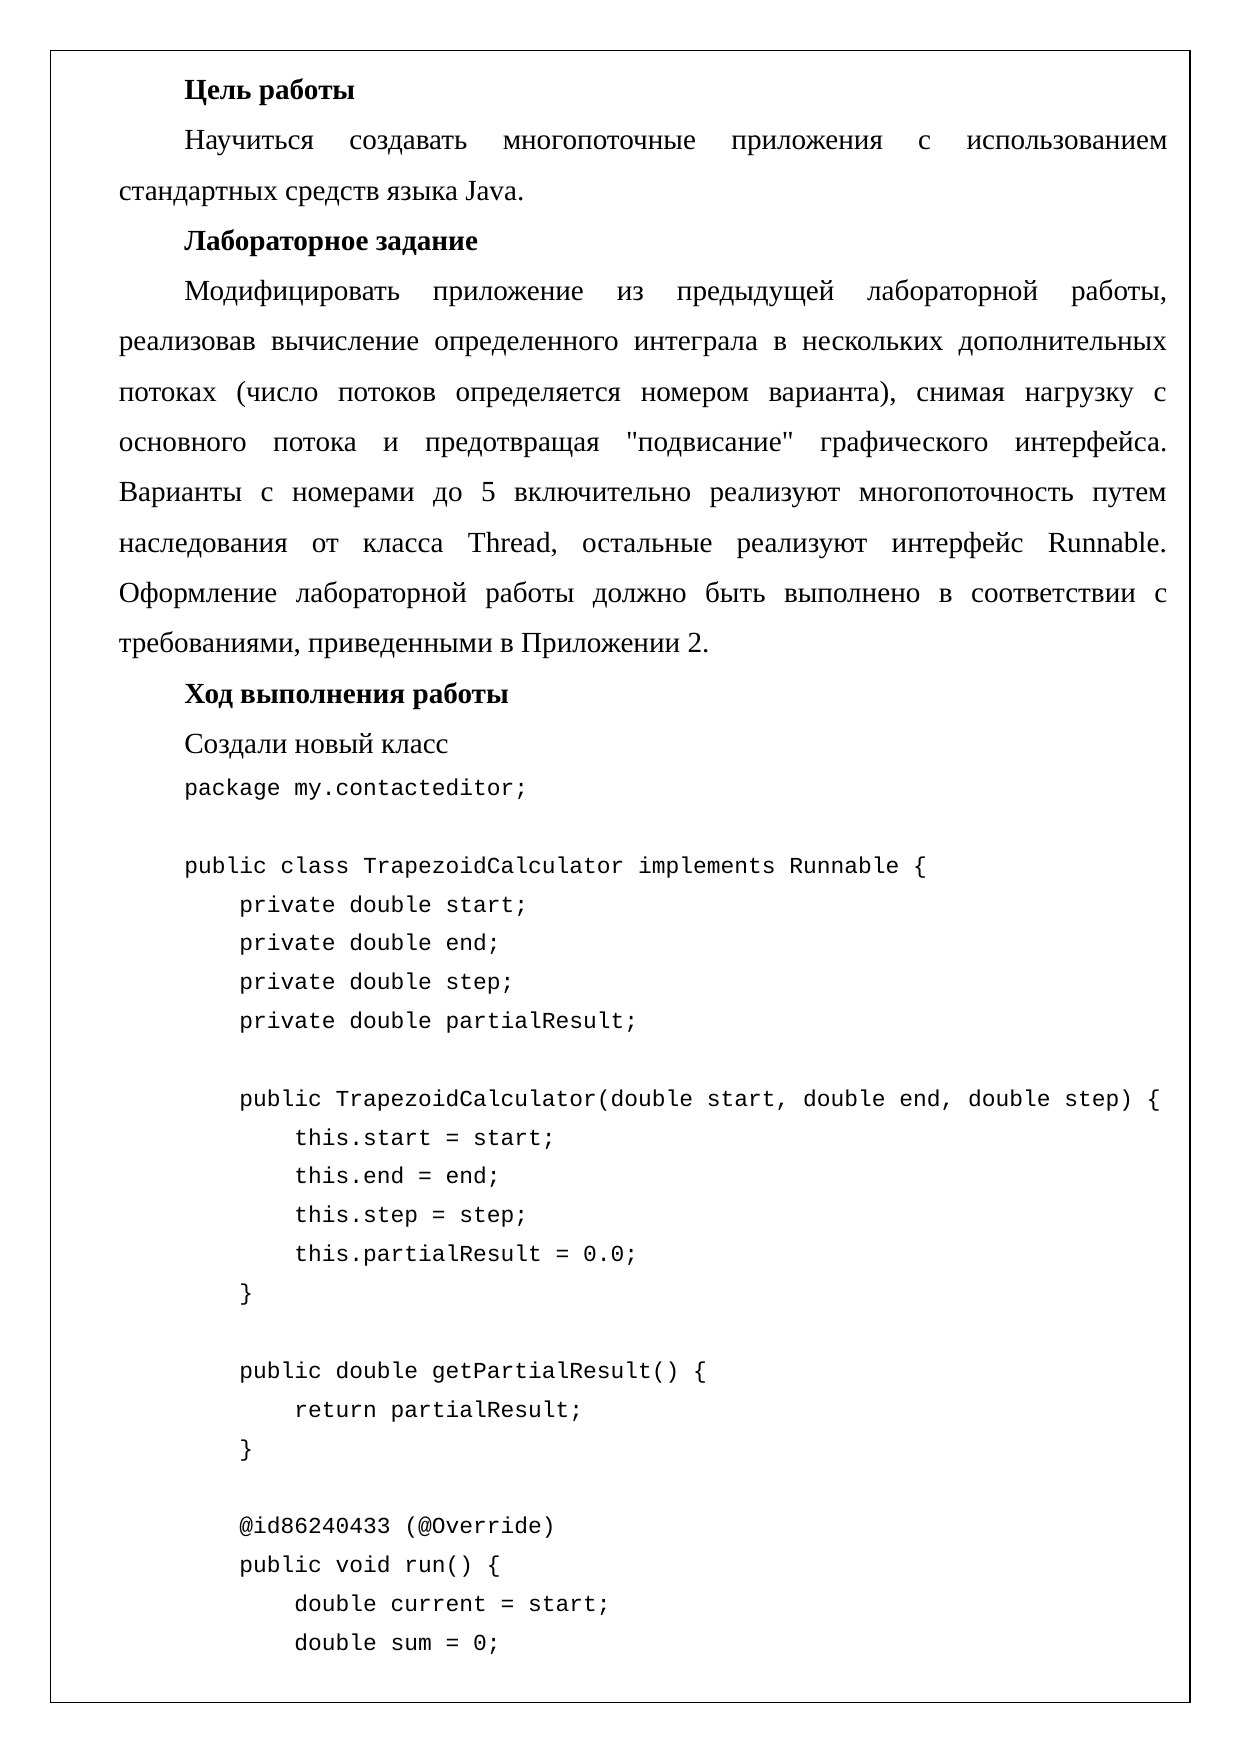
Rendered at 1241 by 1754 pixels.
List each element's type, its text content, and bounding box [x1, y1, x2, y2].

text public void run() { [118, 1553, 1168, 1579]
text double current = start; [118, 1592, 1168, 1618]
text Ход выполнения работы [118, 676, 1168, 709]
text Создали новый класс [118, 726, 1168, 759]
text Лабораторное задание [118, 223, 1168, 256]
text Научиться создавать многопоточные приложения c использованием стандартных средств языка Java. [118, 122, 1168, 206]
text this.step = step; [118, 1204, 1168, 1230]
text package my.contacteditor; [118, 776, 1168, 802]
text } [118, 1281, 1168, 1307]
text private double step; [118, 971, 1168, 997]
text public double getPartialResult() { [118, 1359, 1168, 1385]
text this.partialResult = 0.0; [118, 1243, 1168, 1268]
text return partialResult; [118, 1398, 1168, 1424]
text double sum = 0; [118, 1631, 1168, 1657]
text private double partialResult; [118, 1009, 1168, 1035]
text public class TrapezoidCalculator implements Runnable { [118, 854, 1168, 880]
text private double end; [118, 932, 1168, 958]
text Цель работы [118, 72, 1168, 106]
text private double start; [118, 893, 1168, 919]
text } [118, 1437, 1168, 1463]
text @id86240433 (@Override) [118, 1514, 1168, 1541]
text this.end = end; [118, 1165, 1168, 1191]
text Модифицировать приложение из предыдущей лабораторной работы, реализовав вычисление определенного интеграла в нескольких дополнительных потоках (число потоков определяется номером варианта), снимая нагрузку с основного потока и предотвращая "подвисание" графического интерфейса. Варианты с номерами до 5 включительно реализуют многопоточность путем наследования от класса Thread, остальные реализуют интерфейс Runnable. Оформление лабораторной работы должно быть выполнено в соответствии с требованиями, приведенными в Приложении 2. [118, 273, 1168, 659]
text this.start = start; [118, 1126, 1168, 1152]
text public TrapezoidCalculator(double start, double end, double step) { [118, 1087, 1168, 1113]
